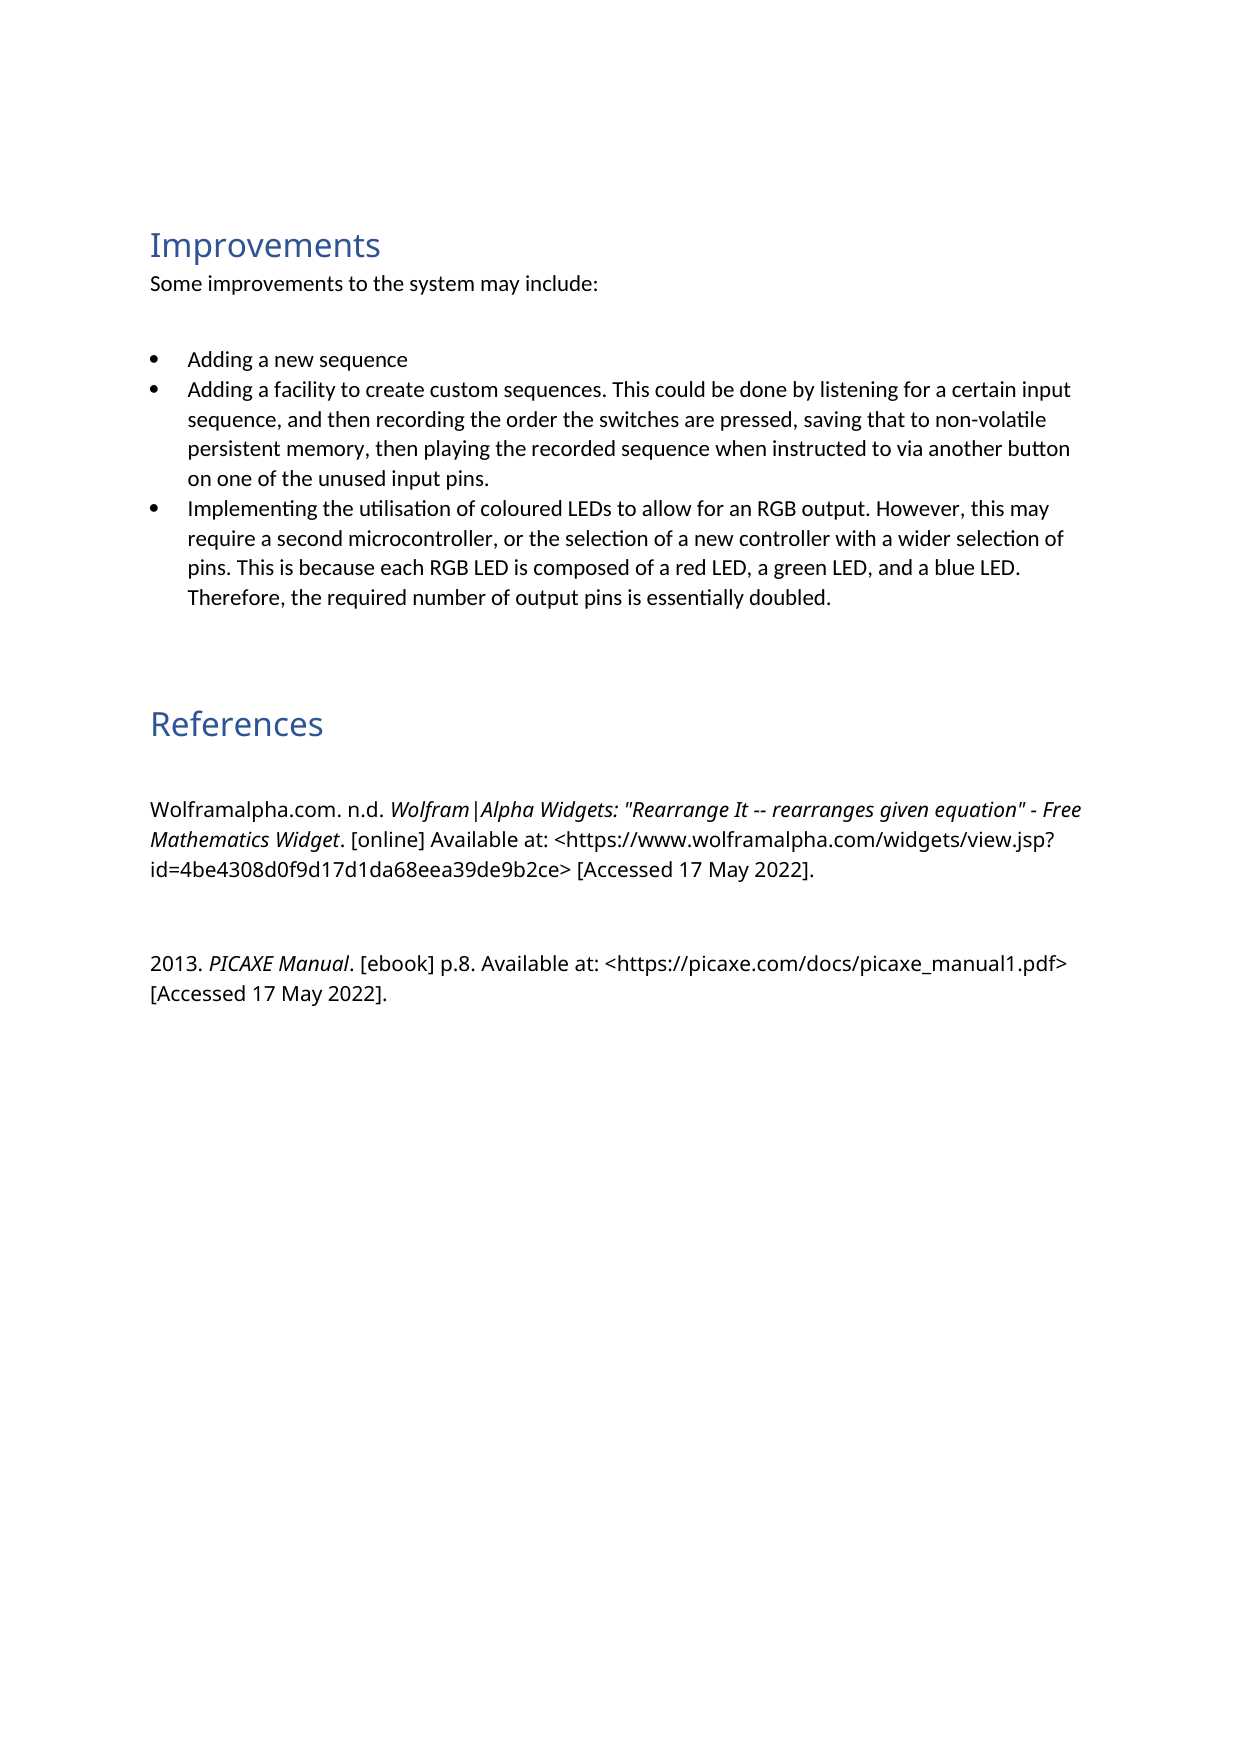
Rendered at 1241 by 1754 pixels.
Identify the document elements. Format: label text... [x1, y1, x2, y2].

list Adding a facility to create custom sequences. This could be done by listening for a certain input sequence, and then recording the order the switches are pressed, saving that to non-volatile persistent memory, then playing the recorded sequence when instructed to via another button on one of the unused input pins. [150, 375, 1090, 492]
subtitle Improvements [150, 221, 1090, 267]
text Some improvements to the system may include: [150, 269, 1090, 327]
text 2013. PICAXE Manual. [ebook] p.8. Available at: <https://picaxe.com/docs/picaxe_manual1.pdf> [Accessed 17 May 2022]. [150, 949, 1090, 1007]
list Implementing the utilisation of coloured LEDs to allow for an RGB output. However, this may require a second microcontroller, or the selection of a new controller with a wider selection of pins. This is because each RGB LED is composed of a red LED, a green LED, and a blue LED. Therefore, the required number of output pins is essentially doubled. [150, 494, 1090, 611]
text Wolframalpha.com. n.d. Wolfram|Alpha Widgets: "Rearrange It -- rearranges given equation" - Free Mathematics Widget. [online] Available at: <https://www.wolframalpha.com/widgets/view.jsp?id=4be4308d0f9d17d1da68eea39de9b2ce> [Accessed 17 May 2022]. [150, 795, 1090, 884]
list Adding a new sequence [150, 346, 1090, 373]
subtitle References [150, 701, 1090, 746]
